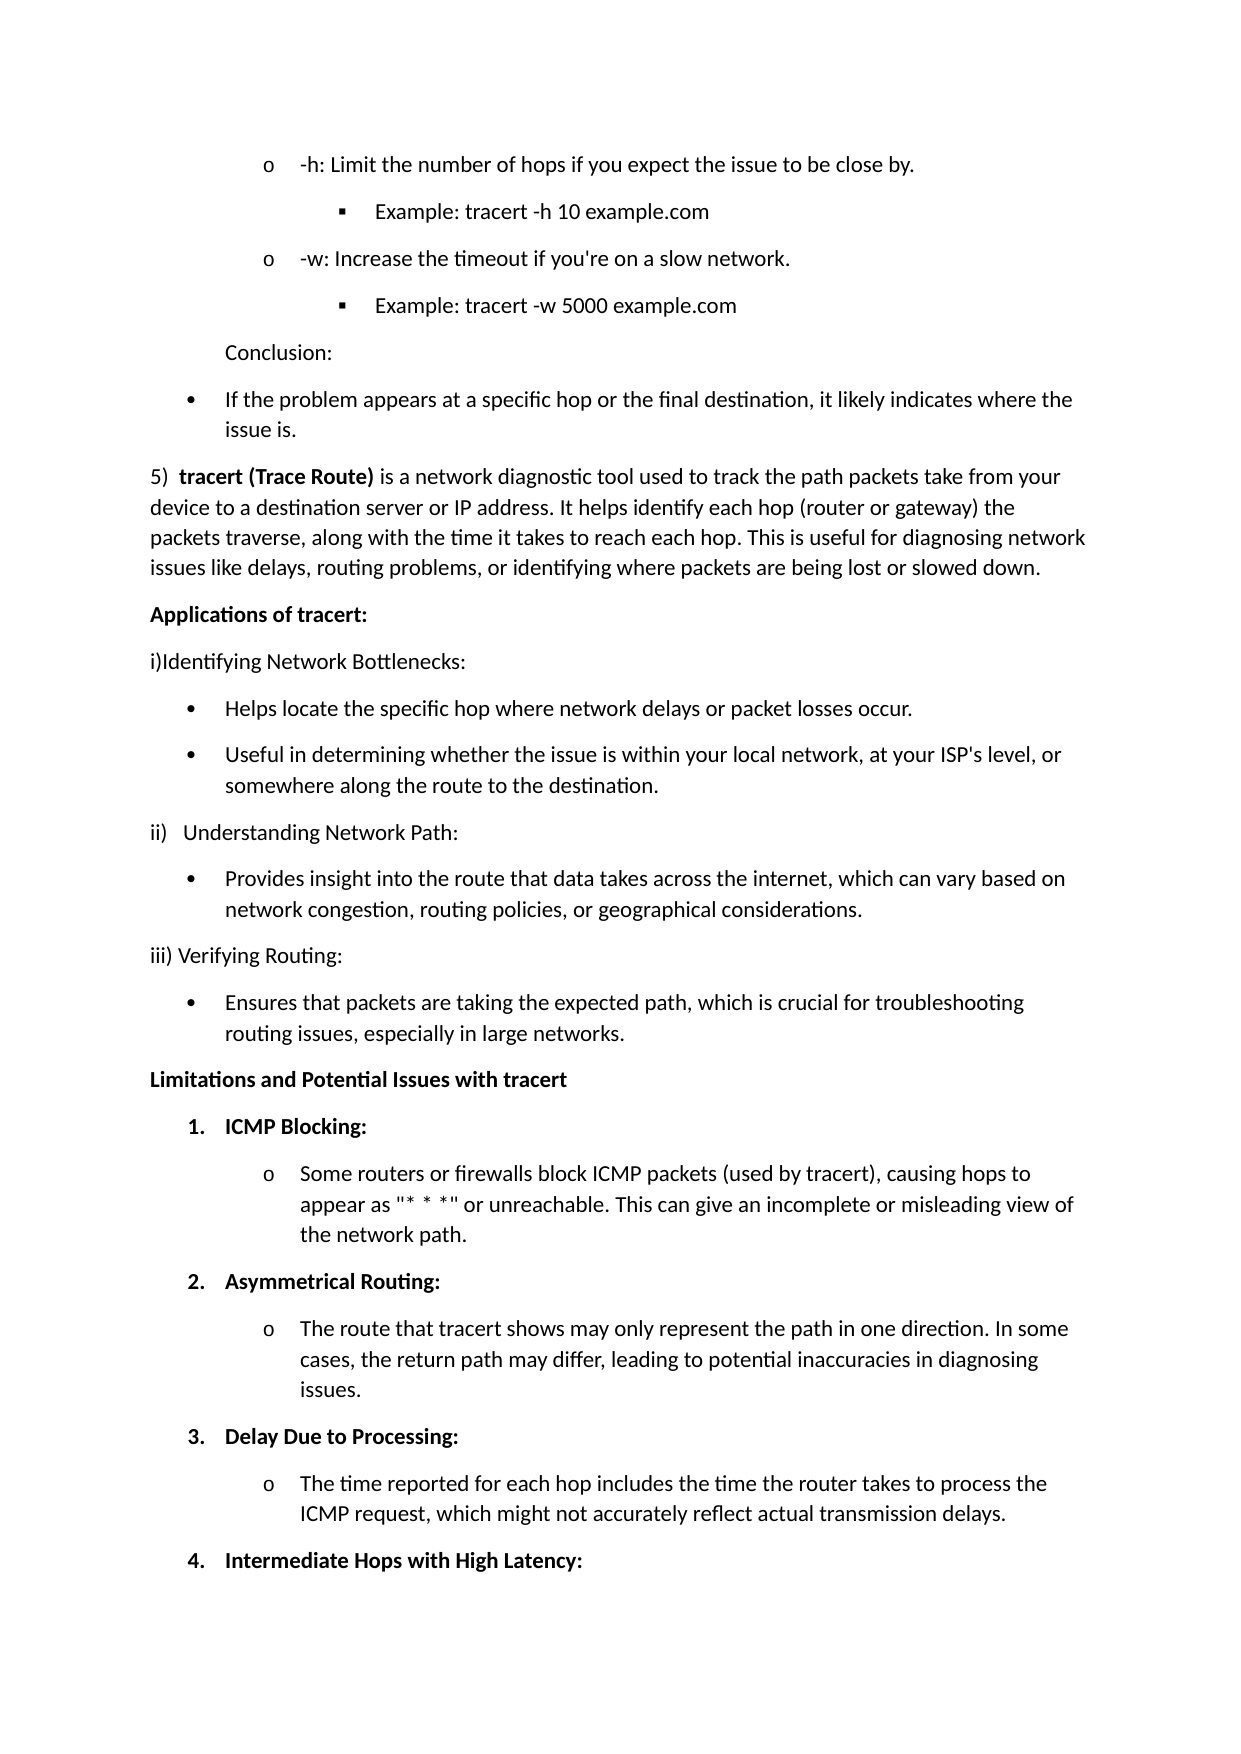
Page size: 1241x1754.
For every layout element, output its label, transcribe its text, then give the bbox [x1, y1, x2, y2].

list Intermediate Hops with High Latency: [187, 1546, 1090, 1574]
text Conclusion: [225, 338, 1090, 367]
list The time reported for each hop includes the time the router takes to process the ICMP request, which might not accurately reflect actual transmission delays. [262, 1469, 1090, 1527]
list Example: tracert -h 10 example.com [337, 197, 1090, 225]
text Limitations and Potential Issues with tracert [150, 1066, 1090, 1094]
list -h: Limit the number of hops if you expect the issue to be close by. [262, 150, 1090, 178]
list Provides insight into the route that data takes across the internet, which can vary based on network congestion, routing policies, or geographical considerations. [187, 864, 1090, 923]
list -w: Increase the timeout if you're on a slow network. [262, 244, 1090, 273]
text iii) Verifying Routing: [150, 942, 1090, 970]
text Applications of tracert: [150, 600, 1090, 628]
list ICMP Blocking: [187, 1112, 1090, 1141]
list Example: tracert -w 5000 example.com [337, 292, 1090, 320]
list Asymmetrical Routing: [187, 1267, 1090, 1295]
list Some routers or firewalls block ICMP packets (used by tracert), causing hops to appear as "* * *" or unreachable. This can give an incomplete or misleading view of the network path. [262, 1159, 1090, 1248]
text 5) tracert (Trace Route) is a network diagnostic tool used to track the path packets take from your device to a destination server or IP address. It helps identify each hop (router or gateway) the packets traverse, along with the time it takes to reach each hop. This is useful for diagnosing network issues like delays, routing problems, or identifying where packets are being lost or slowed down. [150, 462, 1090, 581]
list Delay Due to Processing: [187, 1422, 1090, 1450]
list If the problem appears at a specific hop or the final destination, it likely indicates where the issue is. [187, 385, 1090, 444]
list The route that tracert shows may only represent the path in one direction. In some cases, the return path may differ, leading to potential inaccuracies in diagnosing issues. [262, 1314, 1090, 1403]
list Ensures that packets are taking the expected path, which is crucial for troubleshooting routing issues, especially in large networks. [187, 988, 1090, 1047]
text ii) Understanding Network Path: [150, 818, 1090, 846]
text i)Identifying Network Bottlenecks: [150, 647, 1090, 675]
list Helps locate the specific hop where network delays or packet losses occur. [187, 694, 1090, 722]
list Useful in determining whether the issue is within your local network, at your ISP's level, or somewhere along the route to the destination. [187, 741, 1090, 799]
